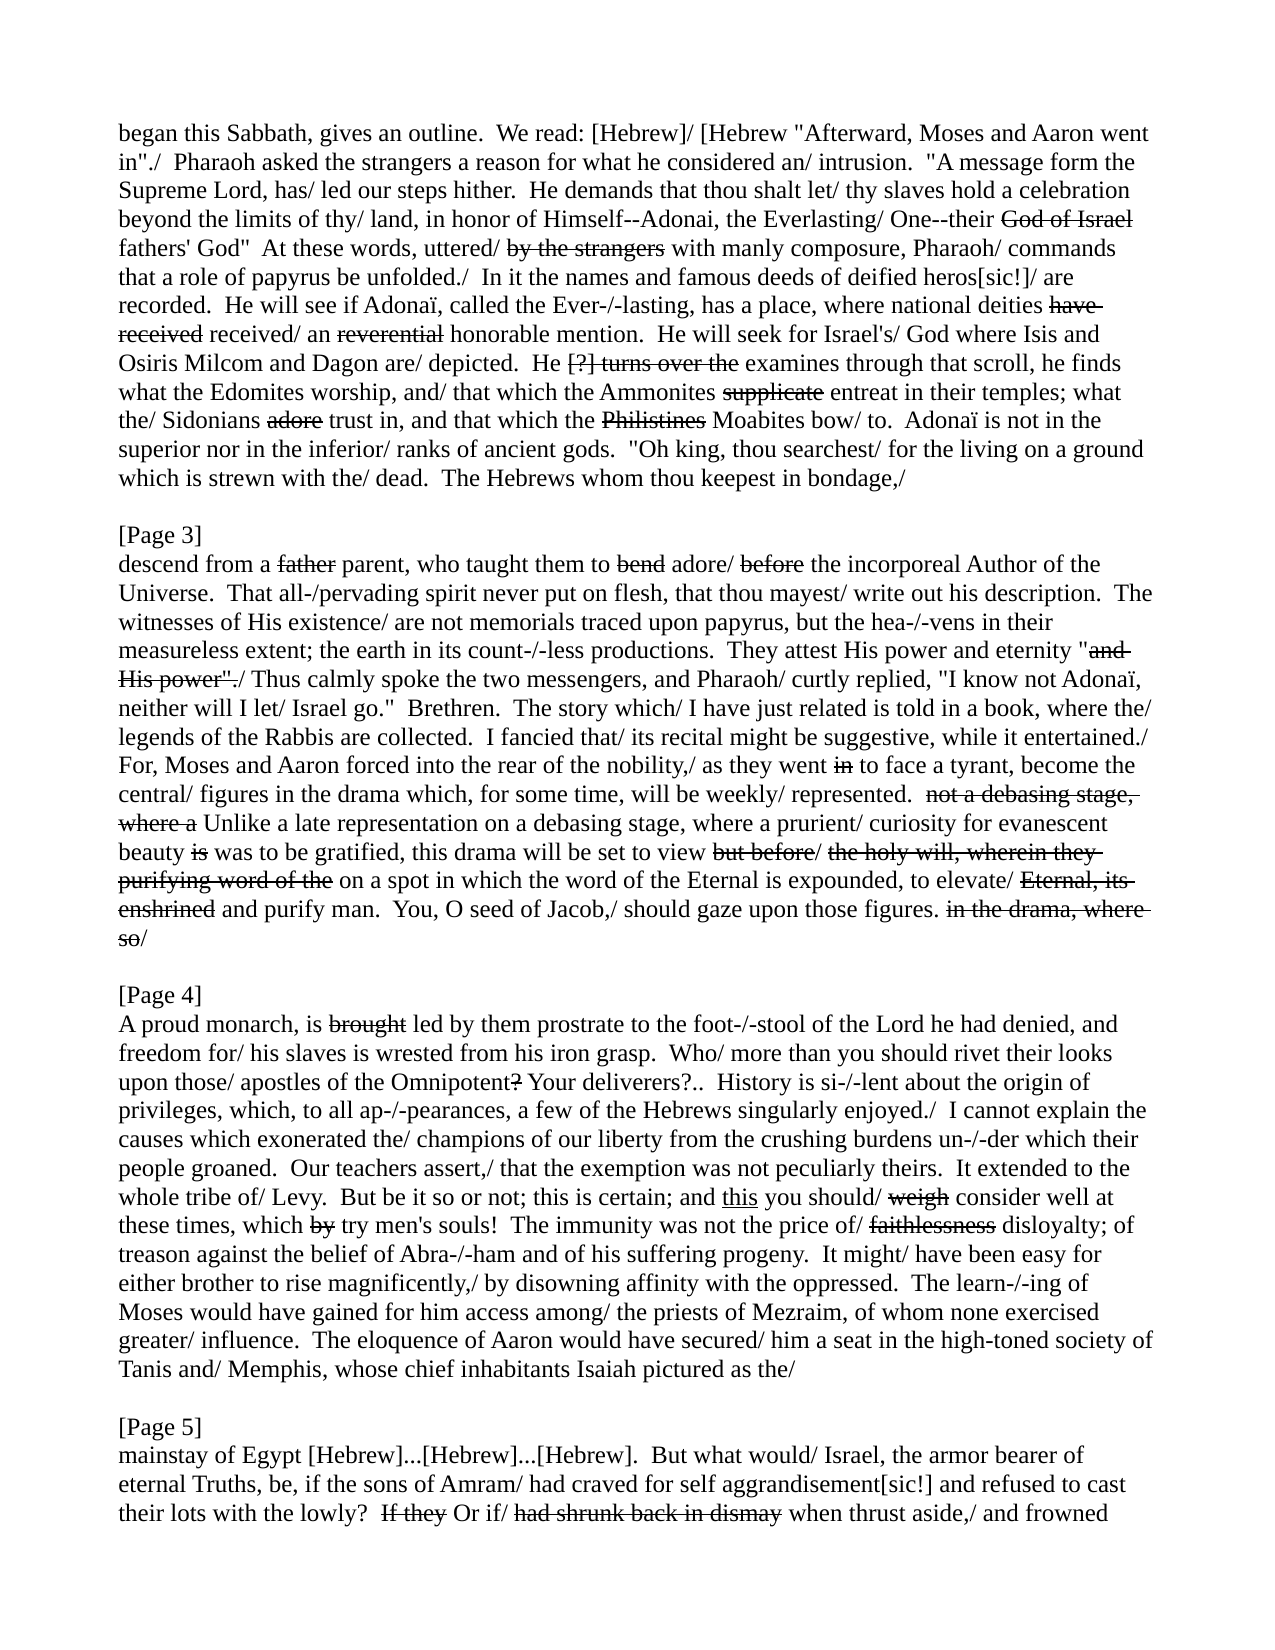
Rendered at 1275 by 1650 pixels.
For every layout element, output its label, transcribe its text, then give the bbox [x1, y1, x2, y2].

text descend from a father parent, who taught them to bend adore/ before the incorporeal Author of the Universe. That all-/pervading spirit never put on flesh, that thou mayest/ write out his description. The witnesses of His existence/ are not memorials traced upon papyrus, but the hea-/-vens in their measureless extent; the earth in its count-/-less productions. They attest His power and eternity "and His power"./ Thus calmly spoke the two messengers, and Pharaoh/ curtly replied, "I know not Adonaï, neither will I let/ Israel go." Brethren. The story which/ I have just related is told in a book, where the/ legends of the Rabbis are collected. I fancied that/ its recital might be suggestive, while it entertained./ For, Moses and Aaron forced into the rear of the nobility,/ as they went in to face a tyrant, become the central/ figures in the drama which, for some time, will be weekly/ represented. not a debasing stage, where a Unlike a late representation on a debasing stage, where a prurient/ curiosity for evanescent beauty is was to be gratified, this drama will be set to view but before/ the holy will, wherein they purifying word of the on a spot in which the word of the Eternal is expounded, to elevate/ Eternal, its enshrined and purify man. You, O seed of Jacob,/ should gaze upon those figures. in the drama, where so/ [118, 549, 1157, 952]
text A proud monarch, is brought led by them prostrate to the foot-/-stool of the Lord he had denied, and freedom for/ his slaves is wrested from his iron grasp. Who/ more than you should rivet their looks upon those/ apostles of the Omnipotent? Your deliverers?.. History is si-/-lent about the origin of privileges, which, to all ap-/-pearances, a few of the Hebrews singularly enjoyed./ I cannot explain the causes which exonerated the/ champions of our liberty from the crushing burdens un-/-der which their people groaned. Our teachers assert,/ that the exemption was not peculiarly theirs. It extended to the whole tribe of/ Levy. But be it so or not; this is certain; and this you should/ weigh consider well at these times, which by try men's souls! The immunity was not the price of/ faithlessness disloyalty; of treason against the belief of Abra-/-ham and of his suffering progeny. It might/ have been easy for either brother to rise magnificently,/ by disowning affinity with the oppressed. The learn-/-ing of Moses would have gained for him access among/ the priests of Mezraim, of whom none exercised greater/ influence. The eloquence of Aaron would have secured/ him a seat in the high-toned society of Tanis and/ Memphis, whose chief inhabitants Isaiah pictured as the/ [118, 1009, 1157, 1383]
text [Page 3] [118, 521, 1157, 549]
text mainstay of Egypt [Hebrew]...[Hebrew]...[Hebrew]. But what would/ Israel, the armor bearer of eternal Truths, be, if the sons of Amram/ had craved for self aggrandisement[sic!] and refused to cast their lots with the lowly? If they Or if/ had shrunk back in dismay when thrust aside,/ and frowned [118, 1441, 1157, 1527]
text began this Sabbath, gives an outline. We read: [Hebrew]/ [Hebrew "Afterward, Moses and Aaron went in"./ Pharaoh asked the strangers a reason for what he considered an/ intrusion. "A message form the Supreme Lord, has/ led our steps hither. He demands that thou shalt let/ thy slaves hold a celebration beyond the limits of thy/ land, in honor of Himself--Adonai, the Everlasting/ One--their God of Israel fathers' God" At these words, uttered/ by the strangers with manly composure, Pharaoh/ commands that a role of papyrus be unfolded./ In it the names and famous deeds of deified heros[sic!]/ are recorded. He will see if Adonaï, called the Ever-/-lasting, has a place, where national deities have received received/ an reverential honorable mention. He will seek for Israel's/ God where Isis and Osiris Milcom and Dagon are/ depicted. He [?] turns over the examines through that scroll, he finds what the Edomites worship, and/ that which the Ammonites supplicate entreat in their temples; what the/ Sidonians adore trust in, and that which the Philistines Moabites bow/ to. Adonaï is not in the superior nor in the inferior/ ranks of ancient gods. "Oh king, thou searchest/ for the living on a ground which is strewn with the/ dead. The Hebrews whom thou keepest in bondage,/ [118, 118, 1157, 492]
text [Page 4] [118, 981, 1157, 1009]
text [Page 5] [118, 1412, 1157, 1441]
